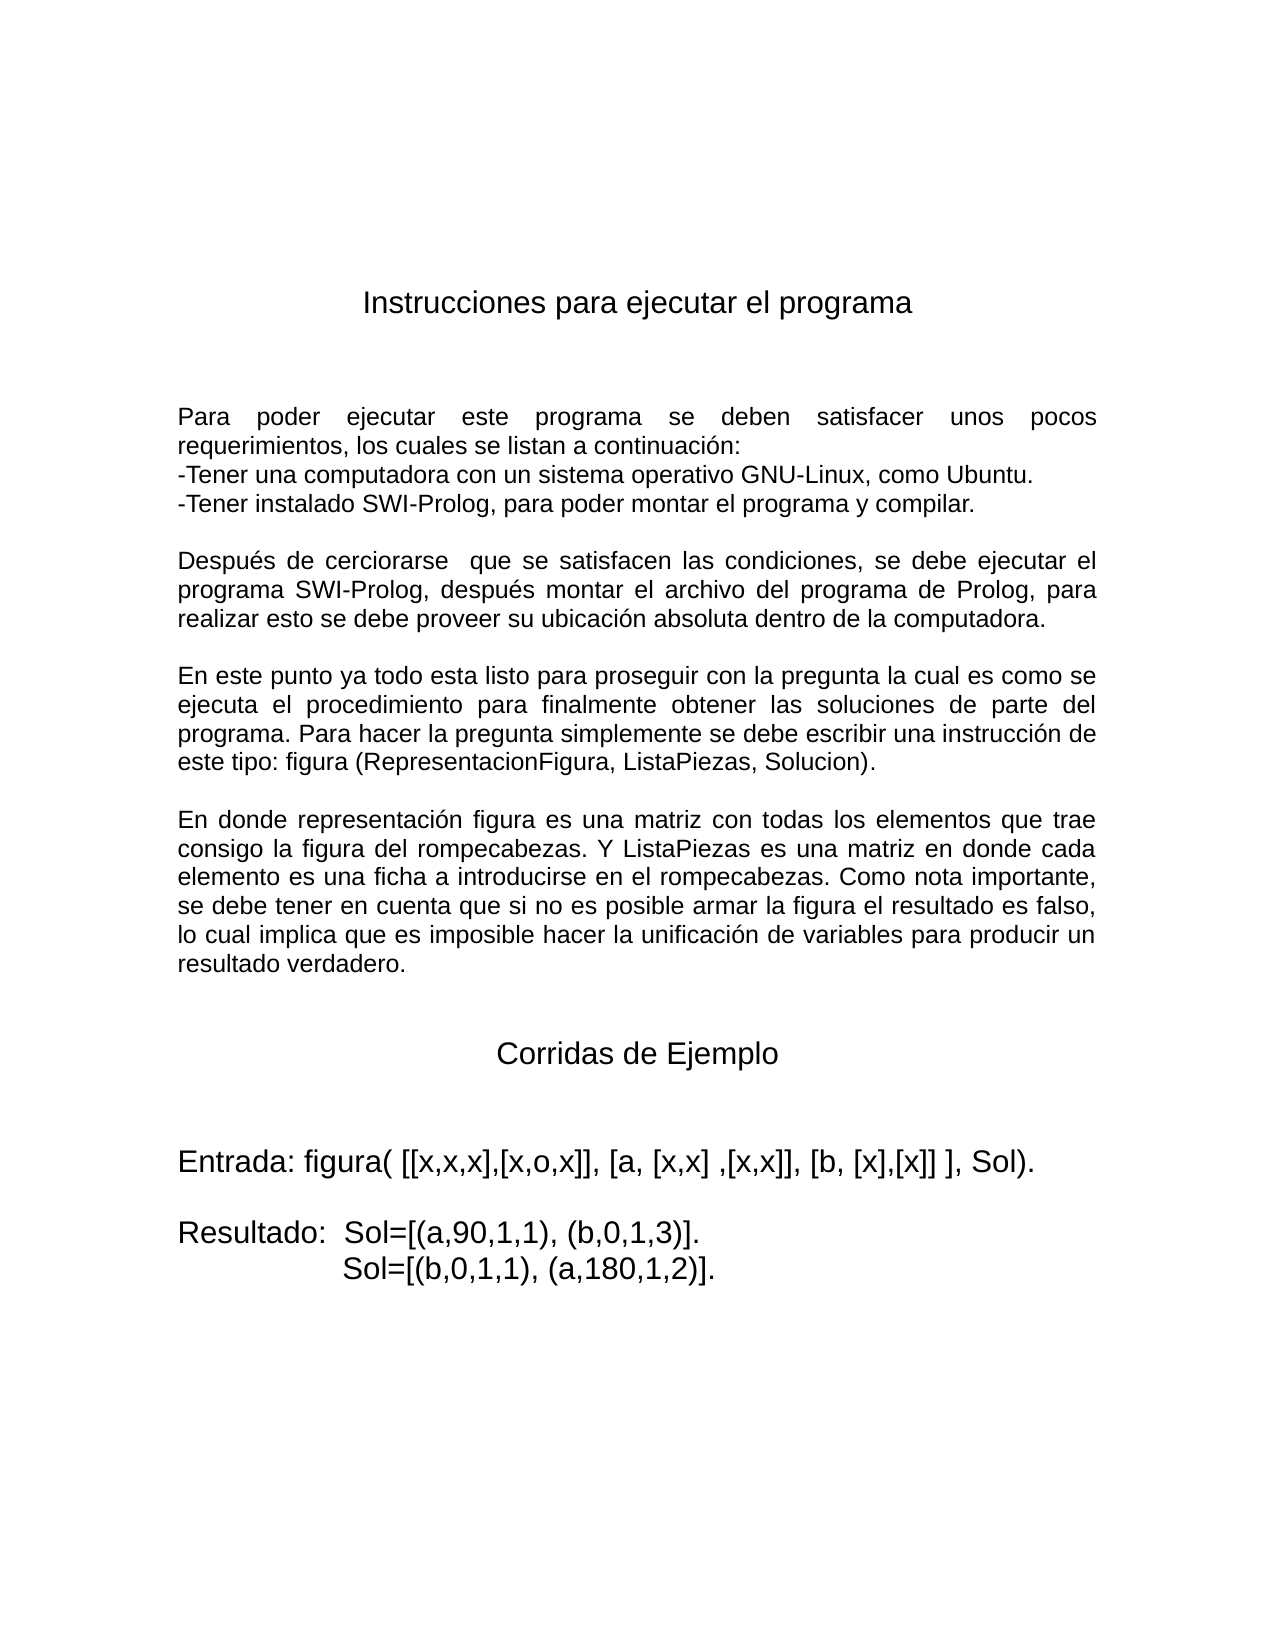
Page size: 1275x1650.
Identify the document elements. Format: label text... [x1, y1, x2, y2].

text -Tener instalado SWI-Prolog, para poder montar el programa y compilar. [177, 488, 1098, 517]
text Corridas de Ejemplo [177, 1035, 1098, 1071]
text Entrada: figura( [[x,x,x],[x,o,x]], [a, [x,x] ,[x,x]], [b, [x],[x]] ], Sol). [177, 1143, 1098, 1178]
text En donde representación figura es una matriz con todas los elementos que trae consigo la figura del rompecabezas. Y ListaPiezas es una matriz en donde cada elemento es una ficha a introducirse en el rompecabezas. Como nota importante, se debe tener en cuenta que si no es posible armar la figura el resultado es falso, lo cual implica que es imposible hacer la unificación de variables para producir un resultado verdadero. [177, 805, 1098, 977]
text -Tener una computadora con un sistema operativo GNU-Linux, como Ubuntu. [177, 460, 1098, 488]
text Instrucciones para ejecutar el programa [177, 284, 1098, 320]
text Resultado: Sol=[(a,90,1,1), (b,0,1,3)]. [177, 1214, 1098, 1250]
text Para poder ejecutar este programa se deben satisfacer unos pocos requerimientos, los cuales se listan a continuación: [177, 402, 1098, 460]
text En este punto ya todo esta listo para proseguir con la pregunta la cual es como se ejecuta el procedimiento para finalmente obtener las soluciones de parte del programa. Para hacer la pregunta simplemente se debe escribir una instrucción de este tipo: figura (RepresentacionFigura, ListaPiezas, Solucion). [177, 661, 1098, 776]
text Sol=[(b,0,1,1), (a,180,1,2)]. [177, 1250, 1098, 1286]
text Después de cerciorarse que se satisfacen las condiciones, se debe ejecutar el programa SWI-Prolog, después montar el archivo del programa de Prolog, para realizar esto se debe proveer su ubicación absoluta dentro de la computadora. [177, 546, 1098, 632]
